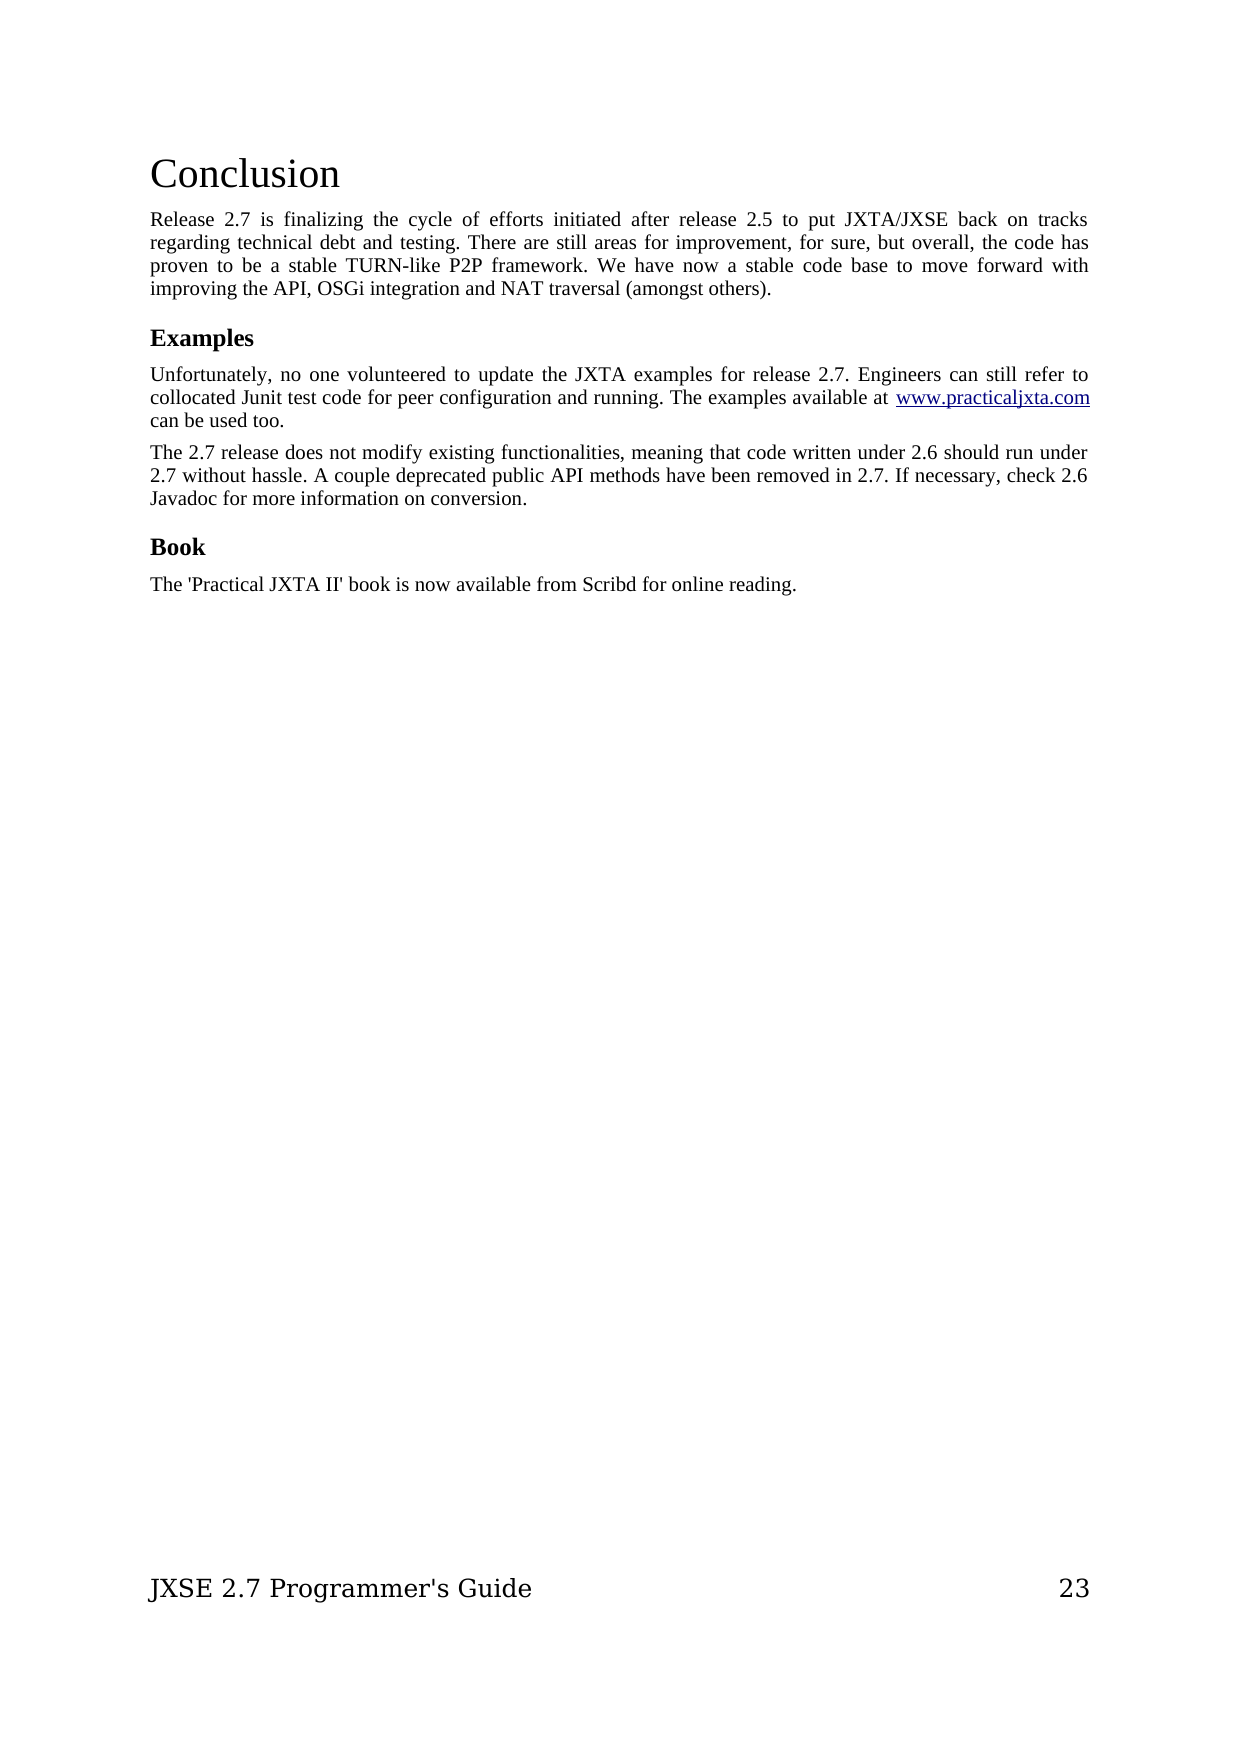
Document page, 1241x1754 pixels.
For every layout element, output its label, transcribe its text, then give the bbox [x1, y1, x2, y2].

text Release 2.7 is finalizing the cycle of efforts initiated after release 2.5 to put JXTA/JXSE back on tracks regarding technical debt and testing. There are still areas for improvement, for sure, but overall, the code has proven to be a stable TURN-like P2P framework. We have now a stable code base to move forward with improving the API, OSGi integration and NAT traversal (amongst others). [150, 208, 1090, 300]
text Examples [150, 324, 1090, 351]
text Conclusion [150, 150, 1090, 196]
text The 'Practical JXTA II' book is now available from Scribd for online reading. [150, 573, 1090, 596]
text Book [150, 533, 1090, 561]
text Unfortunately, no one volunteered to update the JXTA examples for release 2.7. Engineers can still refer to collocated Junit test code for peer configuration and running. The examples available at www.practicaljxta.com can be used too. [150, 363, 1090, 432]
text The 2.7 release does not modify existing functionalities, meaning that code written under 2.6 should run under 2.7 without hassle. A couple deprecated public API methods have been removed in 2.7. If necessary, check 2.6 Javadoc for more information on conversion. [150, 441, 1090, 510]
